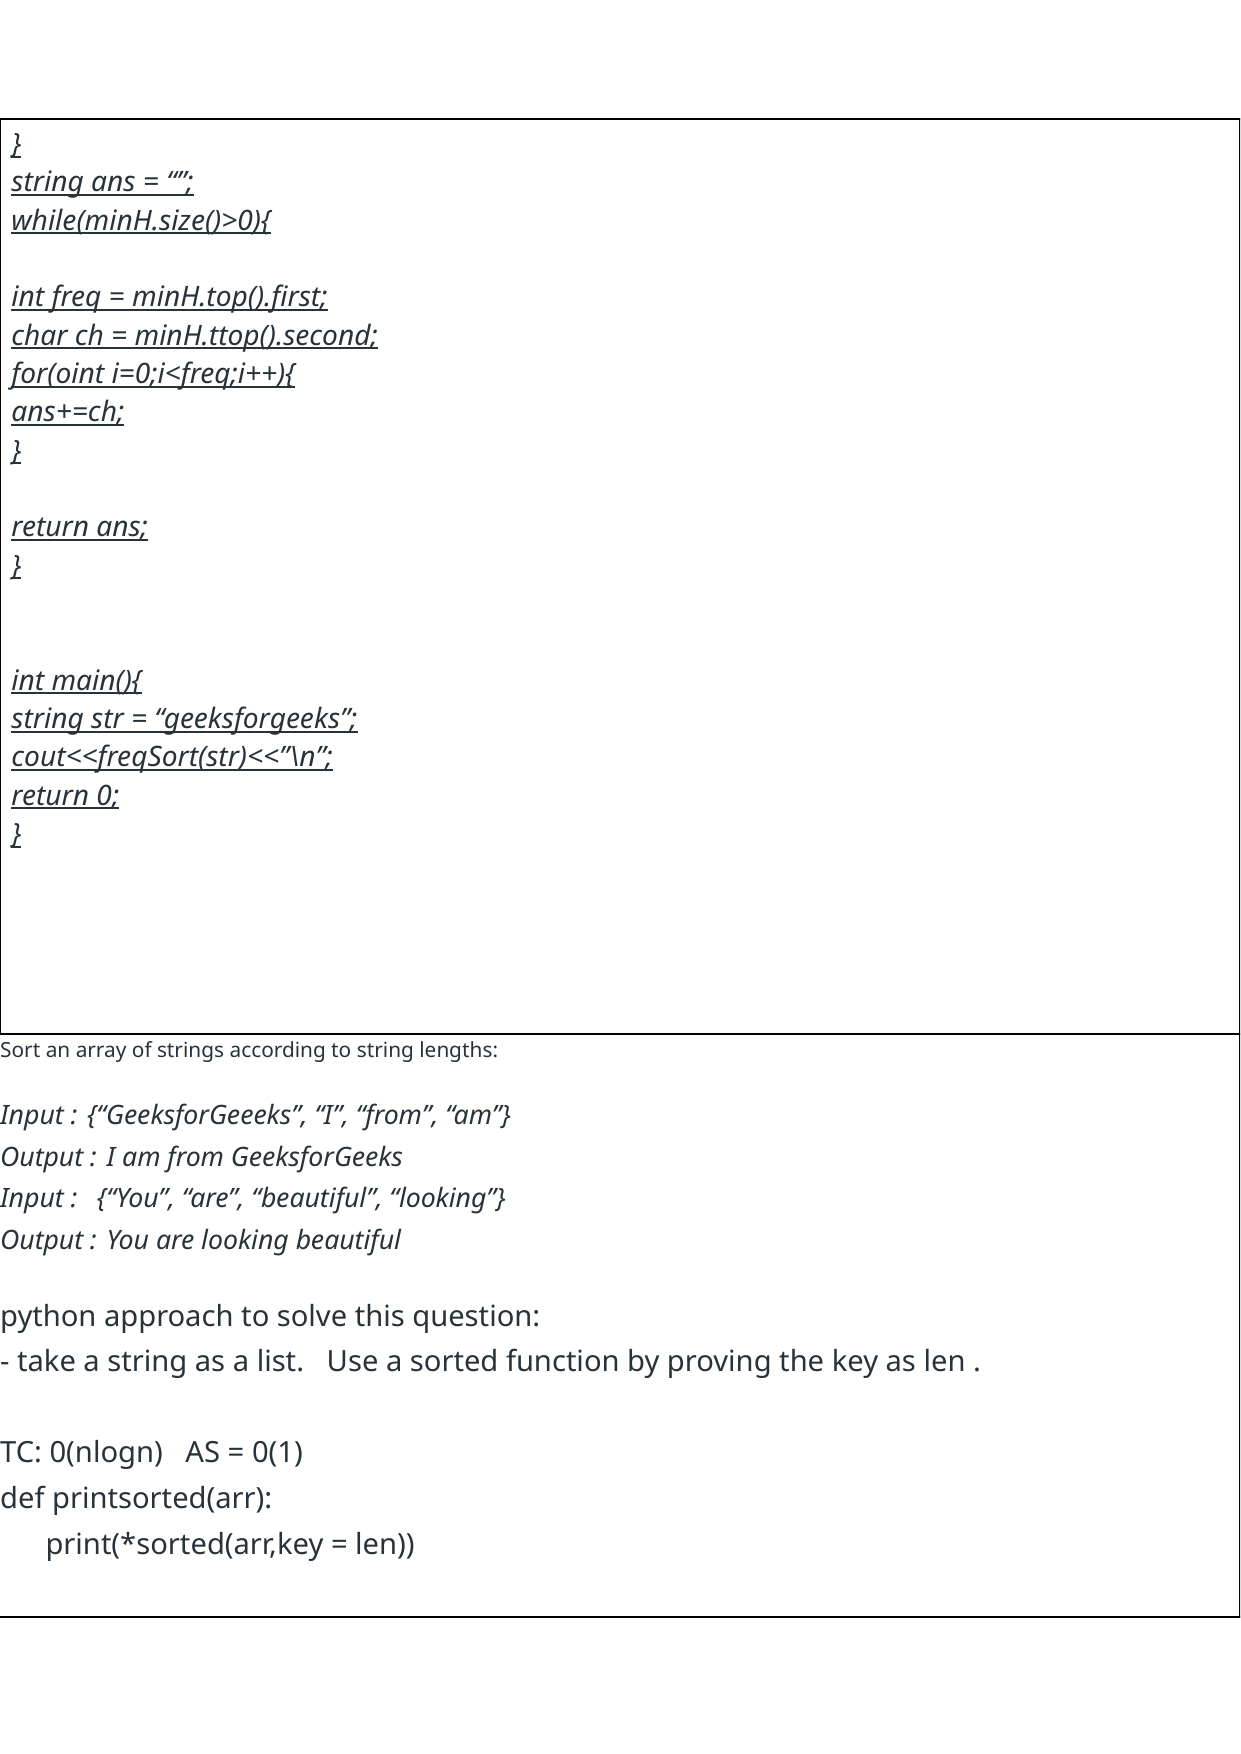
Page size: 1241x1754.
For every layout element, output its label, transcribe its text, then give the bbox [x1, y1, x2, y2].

table_header Q.1 sort the string by no of occurances of characters.: Input: str = “geeksforgeeks” Output: forggkksseeee Explanation: Frequency of characters: g2 e4 k2 s2 f1 o1 r1 Sorted characters according to frequency: f1 o1 r1 g2 k2 s2 e4 Ans 1. approach: we will store each character with its frequenct in a vector of pairs and then ssort the vector pairs according to the frequemcy of their occurance , and print the vector in order: TC: 0(n^2) #include<iostream> #include<bits/stdc++.h> using namespace std; count_freq(string str, char ch){ int count=0; for(int i=0;i<str.length();i++){ if(str[i]==ch){ ++count; } } return count; } void sortArr(string str){ int n= str.length(); vector<pair<int,char>>vp; for(int i=0; i <n;i++){ vp.push_back(make_pair(count_freq(str,str[i])),str[i]); } int main(){ string str = “geeksforgeeks”; sortArr(str); return 0; } approach 2: using min heap in order to save it into a map and then custom comparator fo less freq , when same freq ascending order character. Then pop one by one and append in ANS string for freq no of times. #include<bits/stdc++.h> using namespace std; #define ppi pair<int, char> class compare{ public: bool opereator()(pair<int,char>below,pair<int,char> above){ if(below.first == above.first){ return below.second> above.second; } return below.first > above.first; } }; void freqSort(string str){ unordered_map<char,int>mpp; priority_queue<ppi,vectior<ppi>,compare> minH; for(char ch: s){ mpp[ch]++; } for(auto m: mpp){ minH.push({m.second, m.first}); } string ans = “”; while(minH.size()>0){ int freq = minH.top().first; char ch = minH.ttop().second; for(oint i=0;i<freq;i++){ ans+=ch; } return ans; } int main(){ string str = “geeksforgeeks”; cout<<freqSort(str)<<”\n”; return 0; } [1, 120, 1239, 1033]
table_cell Sort an array of strings according to string lengths: Input : {“GeeksforGeeeks”, “I”, “from”, “am”} Output : I am from GeeksforGeeks Input : {“You”, “are”, “beautiful”, “looking”} Output : You are looking beautiful python approach to solve this question: - take a string as a list. Use a sorted function by proving the key as len . TC: 0(nlogn) AS = 0(1) def printsorted(arr): print(*sorted(arr,key = len)) arr = [“geeksforgeeks” , “I”, “from” , “am”] printsorted(arr) cpp code using introsort with TC : 0(nlogn) AS : 0(1) intitialuze the string with the input words, calculate the string length. Compare the string and return the smallest one. Sort t he string array with the help of built in sort func print the sorted array. #include<bits/stdc++.h> using namespace std; bool compare(string &s1, string &s2){ return s1.size() < s2.size(); } void printArraystring(sting str[], int n){ for(int i=0;i<n;i++) cout<< str[i]<<” ”; } int main(){ sting arr[] = {“geeksforgeeks”, “I ”, “from”, “am”}; int n = sizeof(arr) / sizeof(arr[0]); sort(arr,arr+n, compare); printArraystring(arr,n); return 0; } [0, 1035, 1239, 1616]
